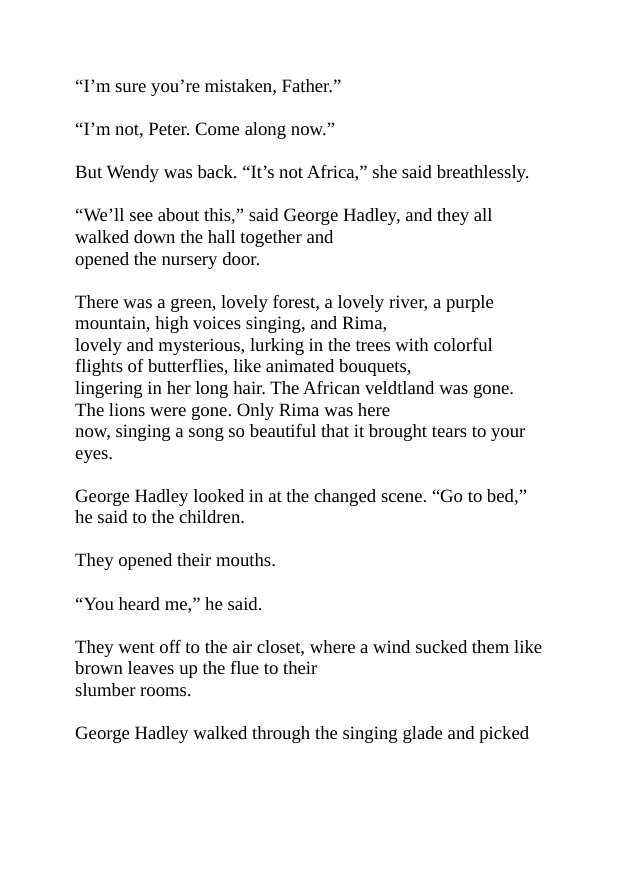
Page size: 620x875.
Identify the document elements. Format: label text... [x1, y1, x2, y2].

text “I’m sure you’re mistaken, Father.” “I’m not, Peter. Come along now.” But Wendy was back. “It’s not Africa,” she said breathlessly. “We’ll see about this,” said George Hadley, and they all walked down the hall together and opened the nursery door. There was a green, lovely forest, a lovely river, a purple mountain, high voices singing, and Rima, lovely and mysterious, lurking in the trees with colorful flights of butterflies, like animated bouquets, lingering in her long hair. The African veldtland was gone. The lions were gone. Only Rima was here now, singing a song so beautiful that it brought tears to your eyes. George Hadley looked in at the changed scene. “Go to bed,” he said to the children. They opened their mouths. “You heard me,” he said. They went off to the air closet, where a wind sucked them like brown leaves up the flue to their slumber rooms. George Hadley walked through the singing glade and picked [75, 75, 544, 743]
